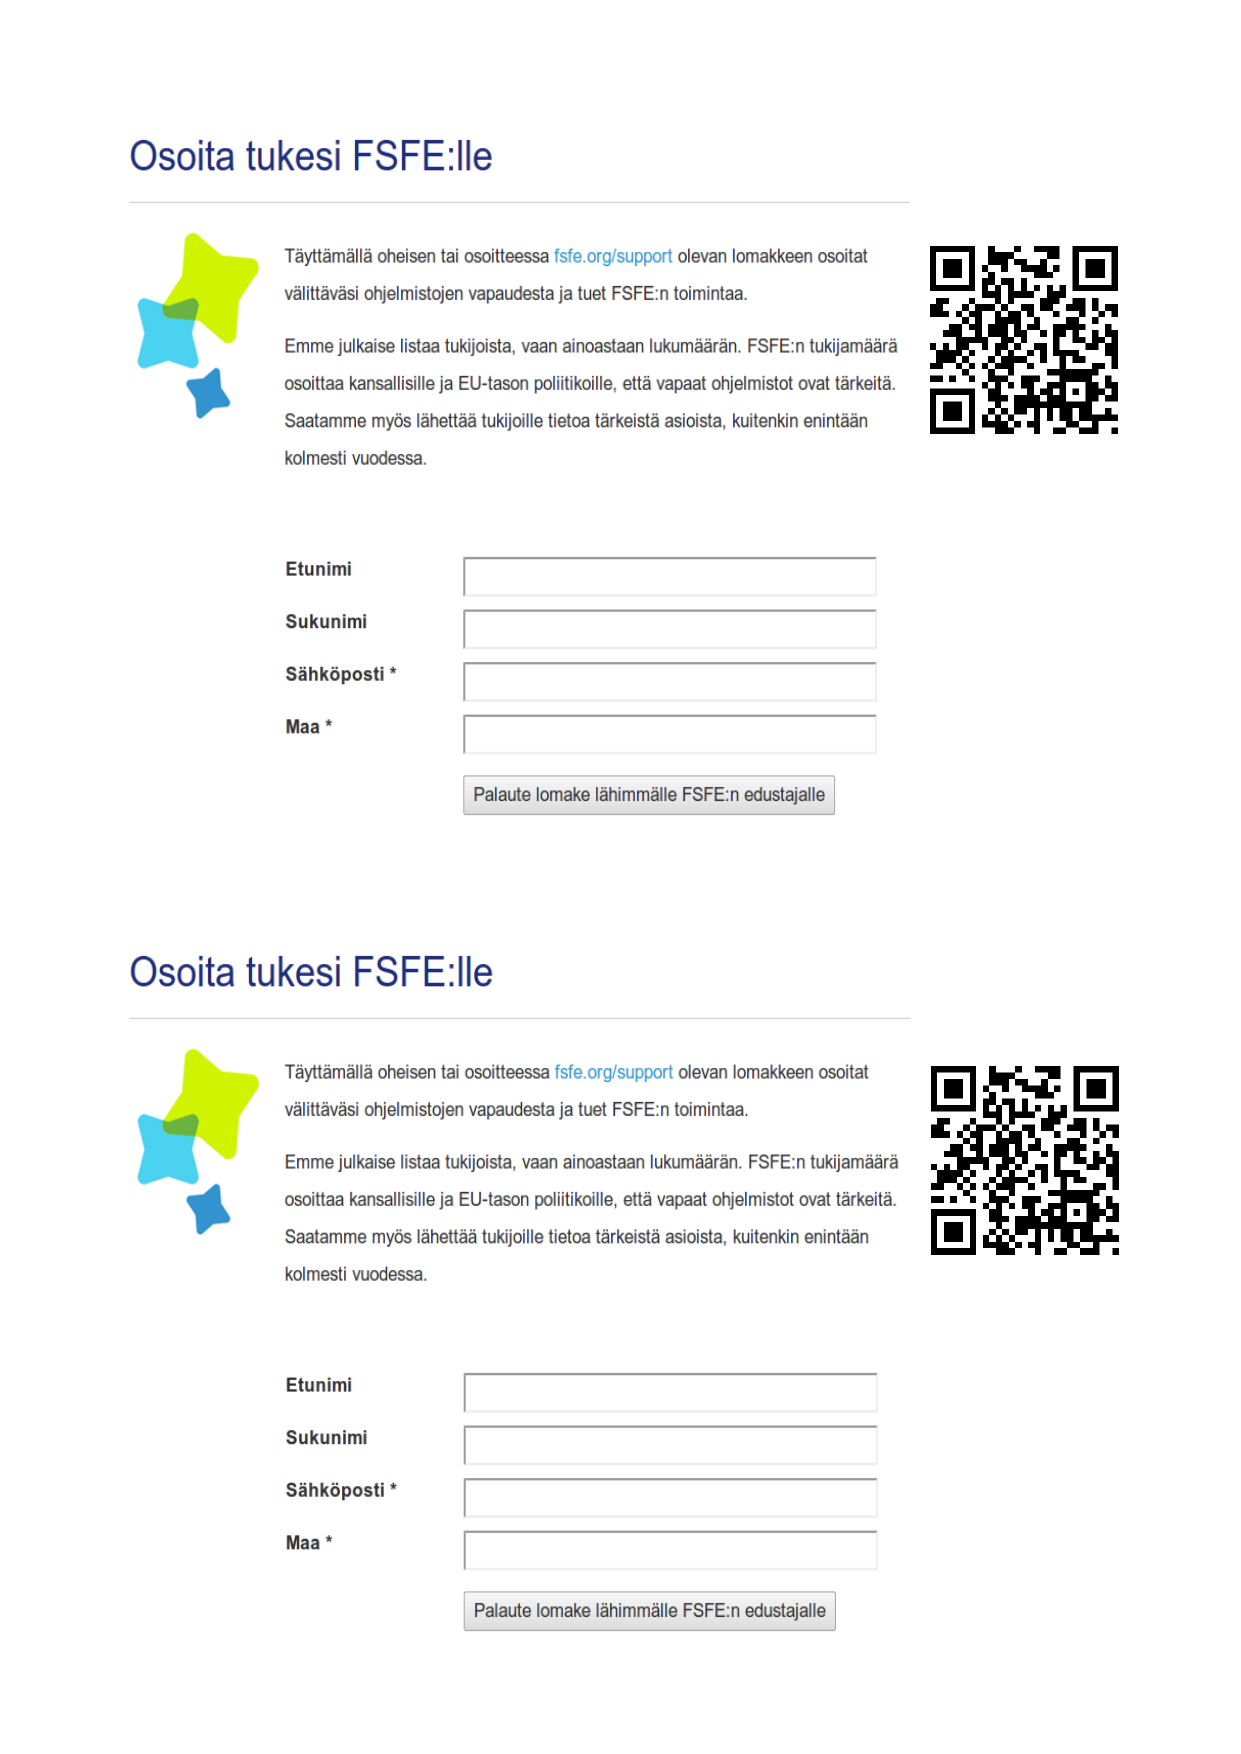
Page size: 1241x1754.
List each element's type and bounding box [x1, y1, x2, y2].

picture [118, 112, 1124, 835]
picture [118, 928, 1125, 1651]
